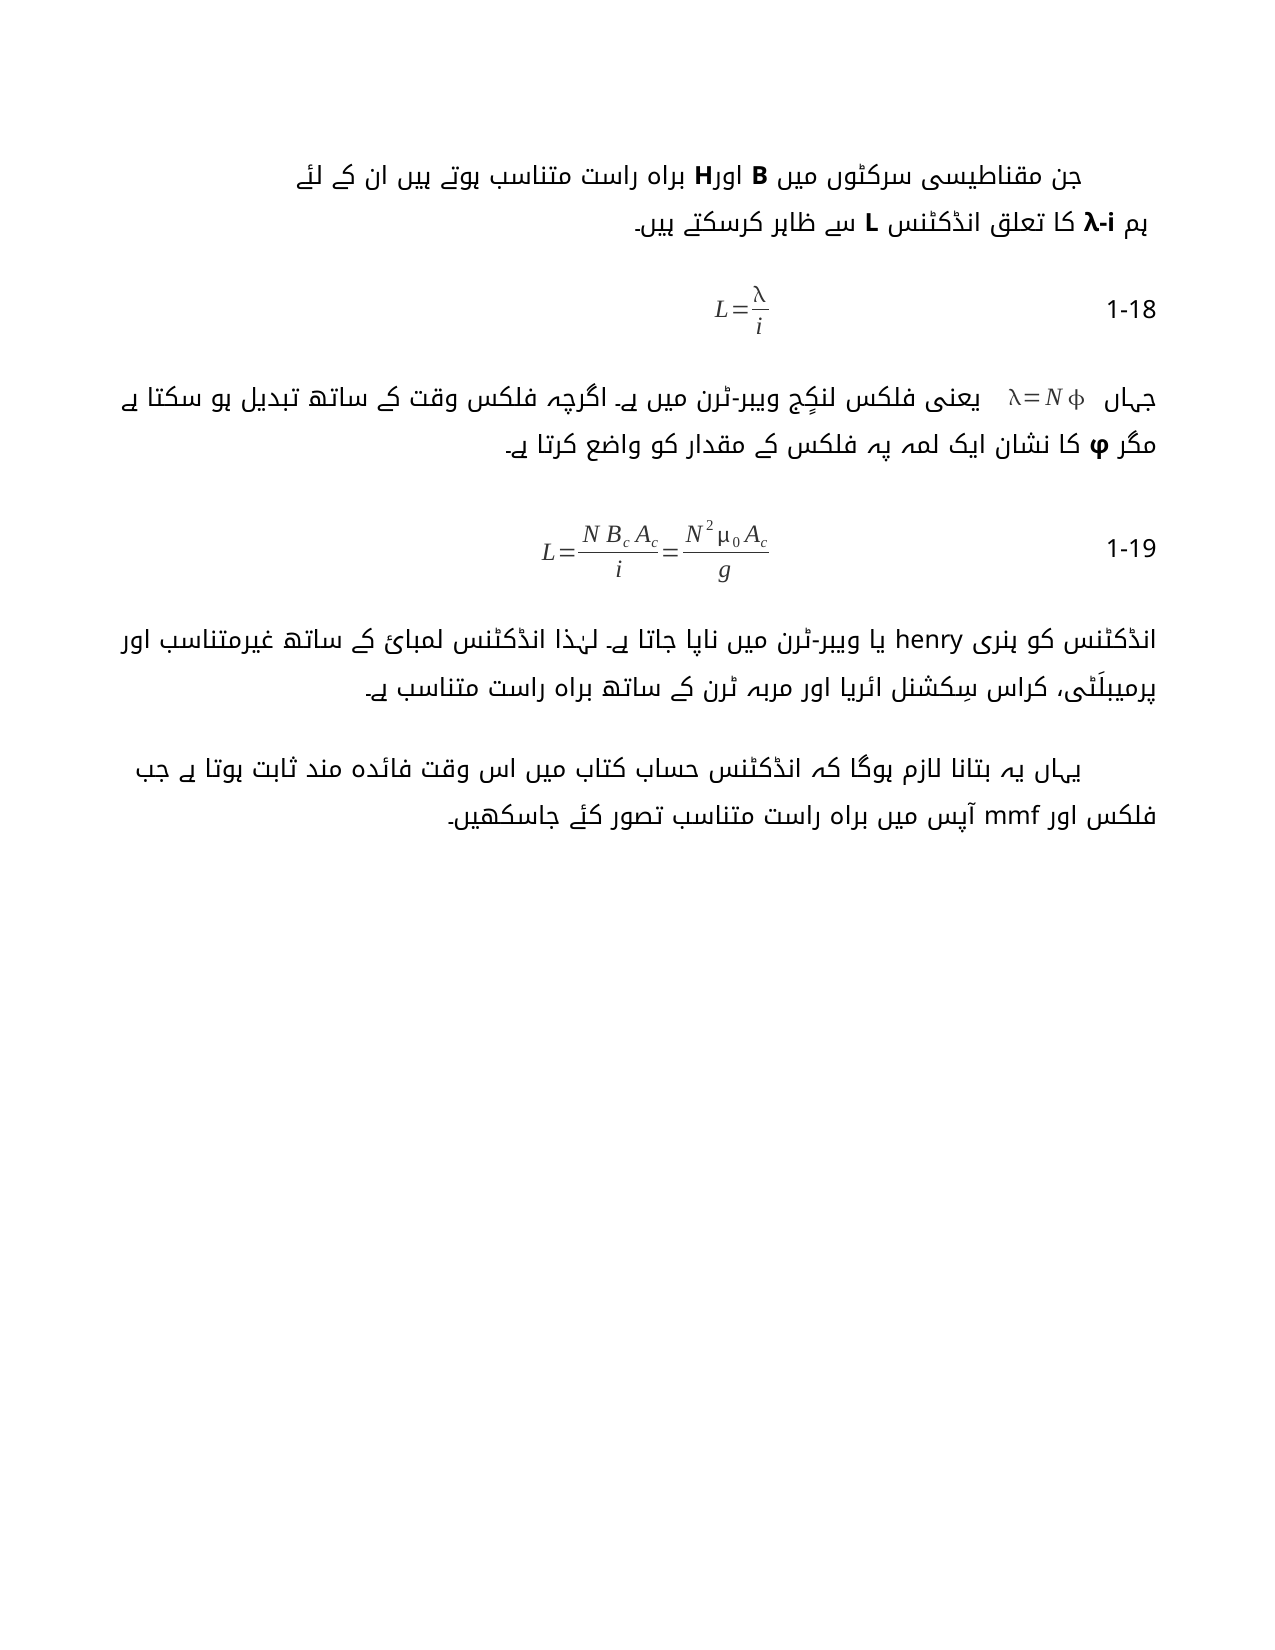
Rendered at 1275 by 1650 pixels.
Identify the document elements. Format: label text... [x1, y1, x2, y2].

text 1-18 [118, 281, 1157, 340]
text ہم λ-i کا تعلق انڈکٹنس L سے ظاہر کرسکتے ہیں۔ [118, 199, 1157, 247]
text جہاں یعنی فلکس لنکِِج ویبر-ٹرن میں ہے۔ اگرچہ فلکس وقت کے ساتھ تبدیل ہو سکتا ہے مگر φ کا نشان ایک لمہ پہ فلکس کے مقدار کو واضع کرتا ہے۔ [118, 374, 1157, 469]
text انڈکٹنس کو ہنری henry یا ویبر-ٹرن میں ناپا جاتا ہے۔ لہٰذا انڈکٹنس لمبائ کے ساتھ غیرمتناسب اور پرمیبلَٹی، کراس سِکشنل ائریا اور مربہ ٹرن کے ساتھ براہ راست متناسب ہے۔ [118, 616, 1157, 711]
text 1-19 [118, 516, 1157, 582]
text جن مقناطیسی سرکٹوں میں B اورH براہ راست متناسب ہوتے ہیں ان کے لئے [118, 152, 1157, 199]
text یہاں یہ بتانا لازم ہوگا کہ انڈکٹنس حساب کتاب میں اس وقت فائدہ مند ثابت ہوتا ہے جب فلکس اور mmf آپس میں براہ راست متناسب تصور کئے جاسکھیں۔ [118, 745, 1157, 840]
